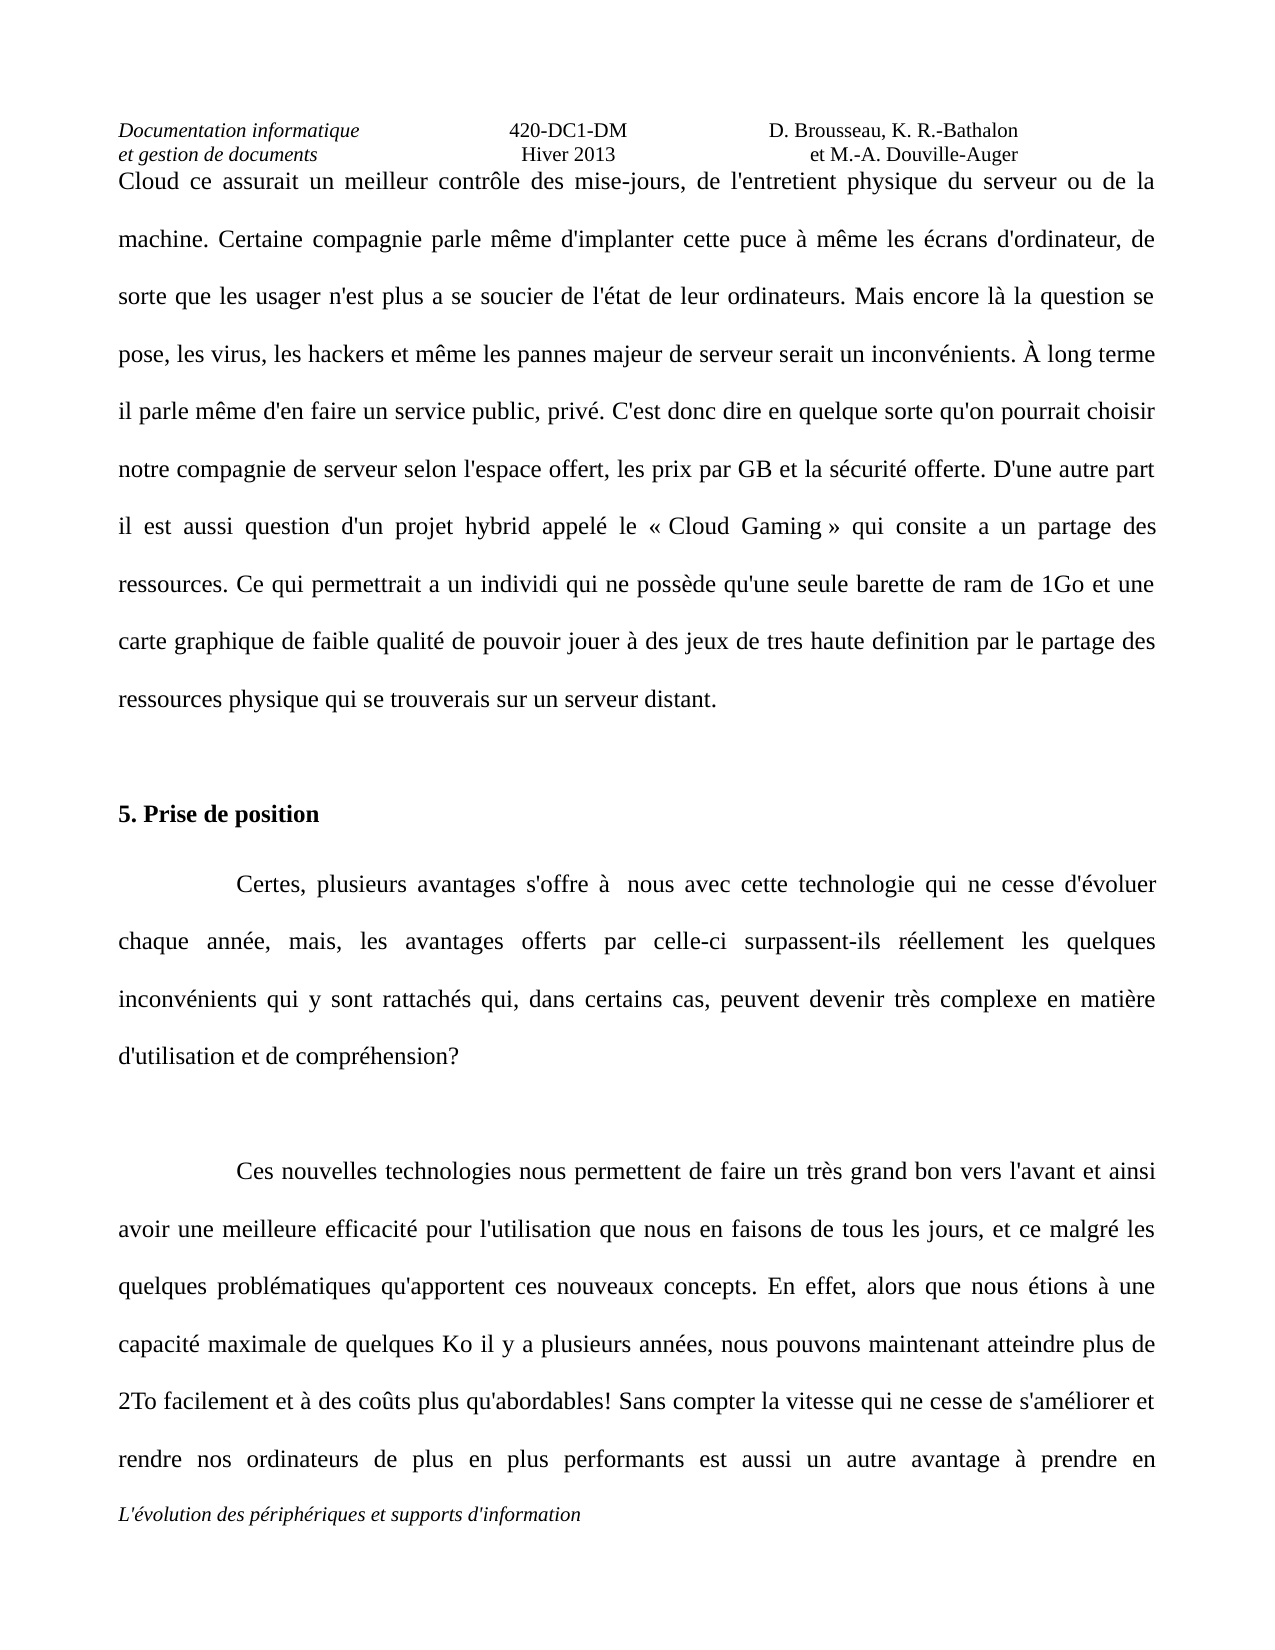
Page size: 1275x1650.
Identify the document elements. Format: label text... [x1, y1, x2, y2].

text 5. Prise de position [118, 799, 1157, 827]
text Certes, plusieurs avantages s'offre à nous avec cette technologie qui ne cesse d'évoluer chaque année, mais, les avantages offerts par celle-ci surpassent-ils réellement les quelques inconvénients qui y sont rattachés qui, dans certains cas, peuvent devenir très complexe en matière d'utilisation et de compréhension? [118, 869, 1157, 1070]
text Cloud ce assurait un meilleur contrôle des mise-jours, de l'entretient physique du serveur ou de la machine. Certaine compagnie parle même d'implanter cette puce à même les écrans d'ordinateur, de sorte que les usager n'est plus a se soucier de l'état de leur ordinateurs. Mais encore là la question se pose, les virus, les hackers et même les pannes majeur de serveur serait un inconvénients. À long terme il parle même d'en faire un service public, privé. C'est donc dire en quelque sorte qu'on pourrait choisir notre compagnie de serveur selon l'espace offert, les prix par GB et la sécurité offerte. D'une autre part il est aussi question d'un projet hybrid appelé le « Cloud Gaming » qui consite a un partage des ressources. Ce qui permettrait a un individi qui ne possède qu'une seule barette de ram de 1Go et une carte graphique de faible qualité de pouvoir jouer à des jeux de tres haute definition par le partage des ressources physique qui se trouverais sur un serveur distant. [118, 166, 1157, 712]
text Ces nouvelles technologies nous permettent de faire un très grand bon vers l'avant et ainsi avoir une meilleure efficacité pour l'utilisation que nous en faisons de tous les jours, et ce malgré les quelques problématiques qu'apportent ces nouveaux concepts. En effet, alors que nous étions à une capacité maximale de quelques Ko il y a plusieurs années, nous pouvons maintenant atteindre plus de 2To facilement et à des coûts plus qu'abordables! Sans compter la vitesse qui ne cesse de s'améliorer et rendre nos ordinateurs de plus en plus performants est aussi un autre avantage à prendre en [118, 1156, 1157, 1472]
